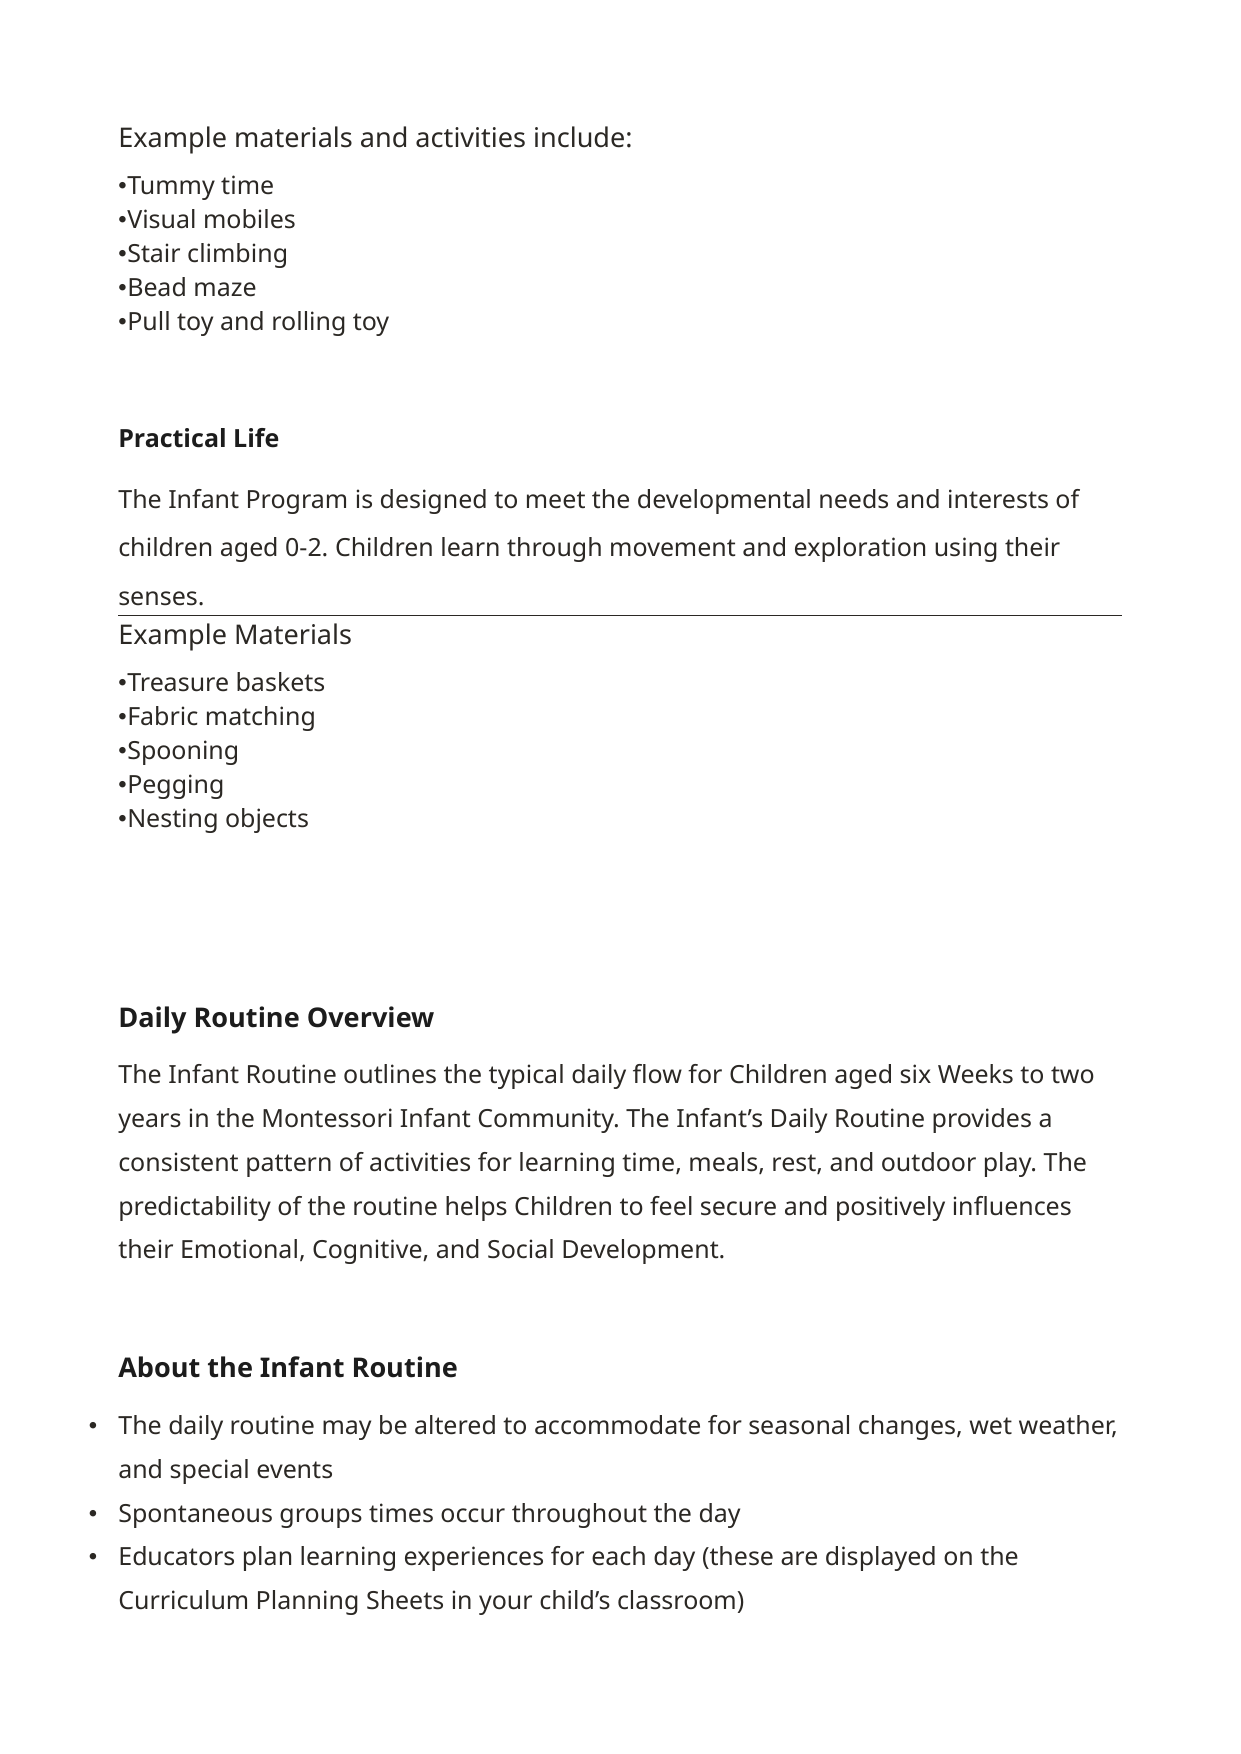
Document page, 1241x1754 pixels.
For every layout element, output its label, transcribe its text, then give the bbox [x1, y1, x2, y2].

list Spooning [118, 733, 1122, 767]
list Pull toy and rolling toy [118, 304, 1122, 338]
text The Infant Program is designed to meet the developmental needs and interests of children aged 0-2. Children learn through movement and exploration using their senses. [118, 467, 1122, 615]
list Nesting objects [118, 801, 1122, 835]
subtitle Daily Routine Overview [118, 998, 1122, 1035]
list The daily routine may be altered to accommodate for seasonal changes, wet weather, and special events [118, 1398, 1122, 1486]
subtitle Practical Life [118, 420, 1122, 454]
subtitle About the Infant Routine [118, 1349, 1122, 1386]
list Stair climbing [118, 236, 1122, 270]
list Bead maze [118, 270, 1122, 304]
list Tummy time [118, 167, 1122, 202]
list Treasure baskets [118, 664, 1122, 699]
text Example Materials [118, 616, 1122, 652]
list Spontaneous groups times occur throughout the day [118, 1486, 1122, 1529]
list Educators plan learning experiences for each day (these are displayed on the Curriculum Planning Sheets in your child’s classroom) [118, 1529, 1122, 1617]
text Example materials and activities include: [118, 118, 1122, 155]
list Fabric matching [118, 699, 1122, 733]
text The Infant Routine outlines the typical daily flow for Children aged six Weeks to two years in the Montessori Infant Community. The Infant’s Daily Routine provides a consistent pattern of activities for learning time, meals, rest, and outdoor play. The predictability of the routine helps Children to feel secure and positively influences their Emotional, Cognitive, and Social Development. [118, 1047, 1122, 1266]
list Pegging [118, 767, 1122, 801]
list Visual mobiles [118, 202, 1122, 236]
